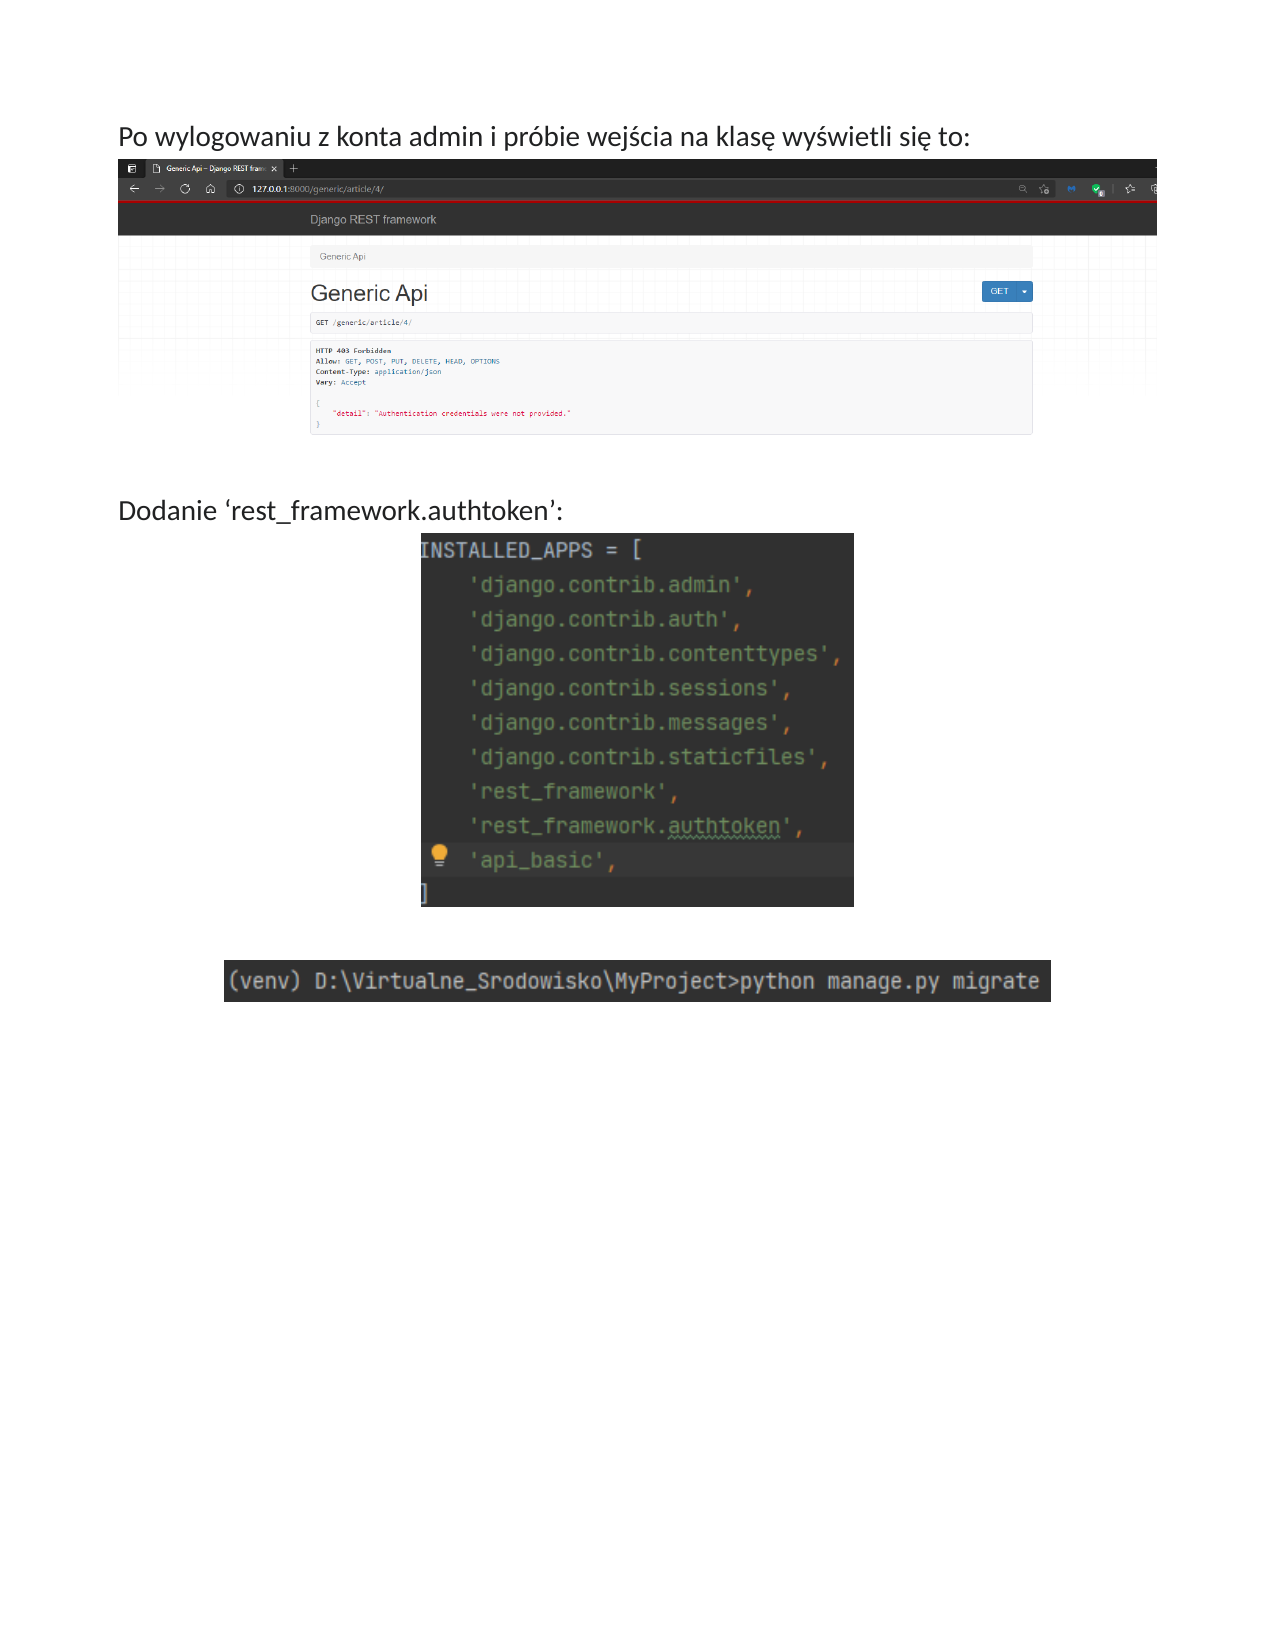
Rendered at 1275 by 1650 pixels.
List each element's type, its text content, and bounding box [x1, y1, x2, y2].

text Po wylogowaniu z konta admin i próbie wejścia na klasę wyświetli się to: [118, 118, 1157, 154]
text Dodanie ‘rest_framework.authtoken’: [118, 492, 1157, 527]
picture [421, 533, 854, 907]
picture [224, 960, 1051, 1002]
picture [118, 159, 1157, 445]
